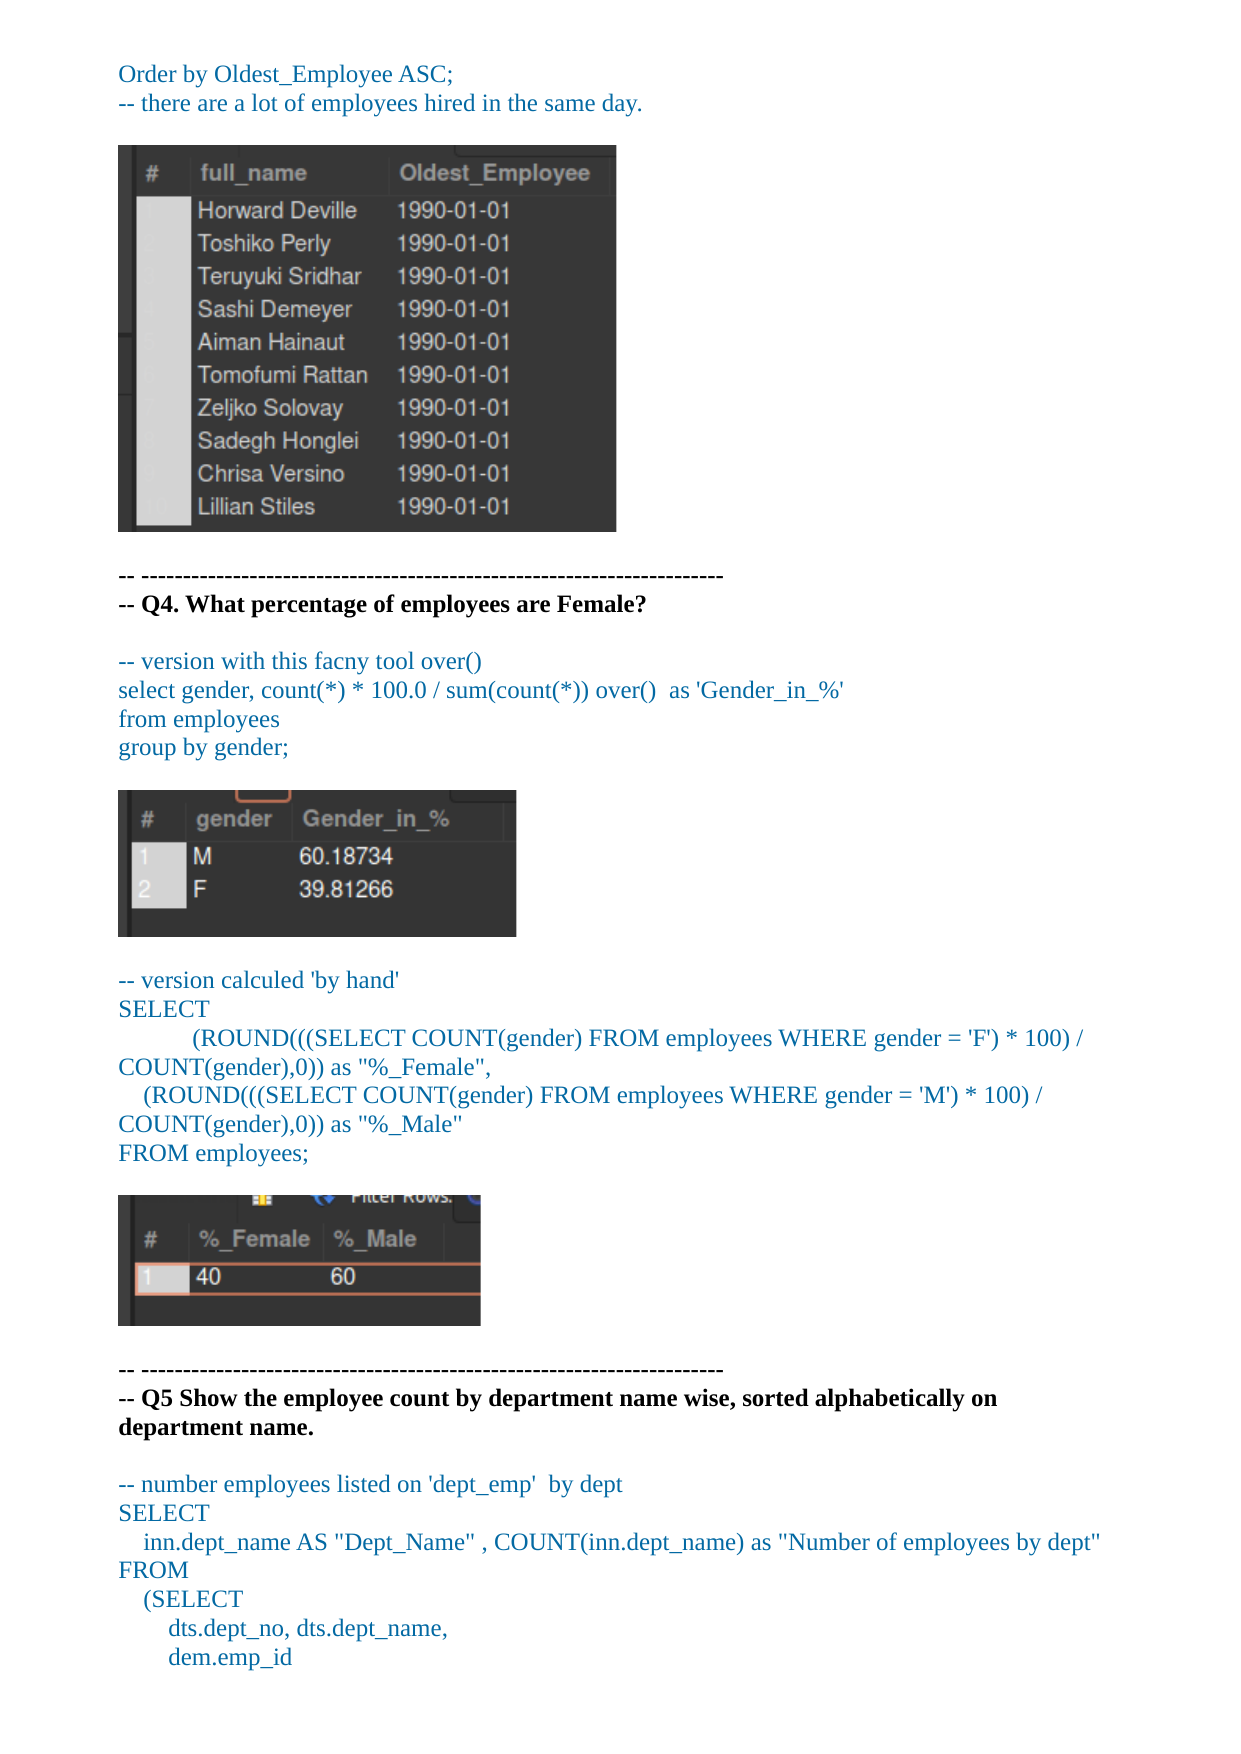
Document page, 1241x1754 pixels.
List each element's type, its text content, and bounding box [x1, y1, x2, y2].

text inn.dept_name AS "Dept_Name" , COUNT(inn.dept_name) as "Number of employees by dept" [118, 1527, 1122, 1555]
text -- version with this facny tool over() [118, 646, 1122, 675]
text -- ---------------------------------------------------------------------- [118, 560, 1122, 589]
text (SELECT [118, 1584, 1122, 1613]
picture [118, 145, 617, 532]
text -- Q4. What percentage of employees are Female? [118, 589, 1122, 617]
text dem.emp_id [118, 1642, 1122, 1670]
text -- number employees listed on 'dept_emp' by dept [118, 1469, 1122, 1498]
text FROM [118, 1555, 1122, 1584]
text (ROUND(((SELECT COUNT(gender) FROM employees WHERE gender = 'M') * 100) / COUNT(gender),0)) as "%_Male" [118, 1081, 1122, 1138]
text select gender, count(*) * 100.0 / sum(count(*)) over() as 'Gender_in_%' [118, 675, 1122, 704]
text SELECT [118, 994, 1122, 1023]
text SELECT [118, 1498, 1122, 1527]
text dts.dept_no, dts.dept_name, [118, 1613, 1122, 1642]
text -- version calculed 'by hand' [118, 966, 1122, 994]
text from employees [118, 704, 1122, 732]
picture [118, 1195, 481, 1326]
text Order by Oldest_Employee ASC; [118, 59, 1122, 88]
text group by gender; [118, 732, 1122, 761]
text (ROUND(((SELECT COUNT(gender) FROM employees WHERE gender = 'F') * 100) / COUNT(gender),0)) as "%_Female", [118, 1023, 1122, 1081]
text FROM employees; [118, 1138, 1122, 1167]
text -- ---------------------------------------------------------------------- [118, 1354, 1122, 1383]
picture [118, 790, 517, 937]
text -- Q5 Show the employee count by department name wise, sorted alphabetically on department name. [118, 1383, 1122, 1440]
text -- there are a lot of employees hired in the same day. [118, 88, 1122, 117]
